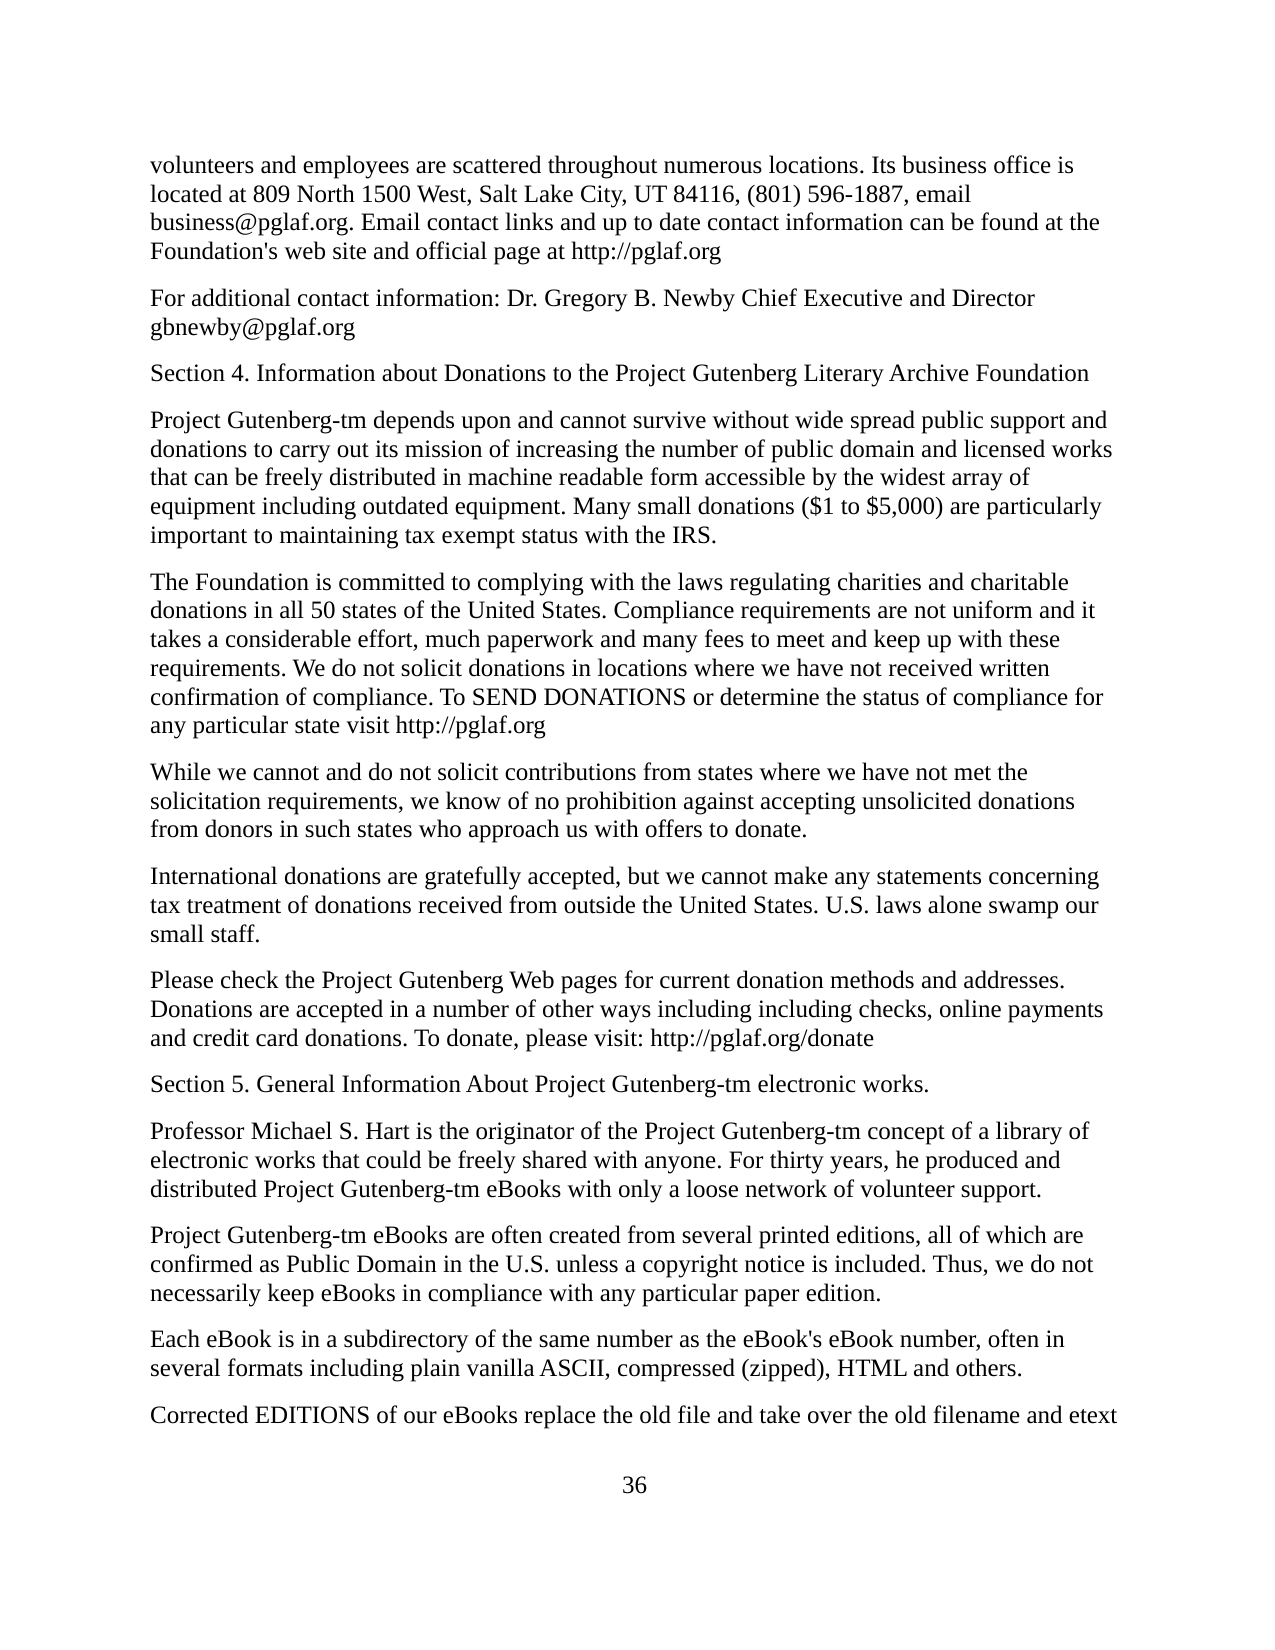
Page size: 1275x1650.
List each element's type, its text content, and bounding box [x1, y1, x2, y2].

text For additional contact information: Dr. Gregory B. Newby Chief Executive and Director gbnewby@pglaf.org [150, 283, 1125, 340]
text International donations are gratefully accepted, but we cannot make any statements concerning tax treatment of donations received from outside the United States. U.S. laws alone swamp our small staff. [150, 861, 1125, 947]
text Project Gutenberg-tm eBooks are often created from several printed editions, all of which are confirmed as Public Domain in the U.S. unless a copyright notice is included. Thus, we do not necessarily keep eBooks in compliance with any particular paper edition. [150, 1220, 1125, 1307]
text Each eBook is in a subdirectory of the same number as the eBook's eBook number, often in several formats including plain vanilla ASCII, compressed (zipped), HTML and others. [150, 1324, 1125, 1382]
text Corrected EDITIONS of our eBooks replace the old file and take over the old filename and etext [150, 1400, 1125, 1429]
text volunteers and employees are scattered throughout numerous locations. Its business office is located at 809 North 1500 West, Salt Lake City, UT 84116, (801) 596-1887, email business@pglaf.org. Email contact links and up to date contact information can be found at the Foundation's web site and official page at http://pglaf.org [150, 150, 1125, 265]
text Section 5. General Information About Project Gutenberg-tm electronic works. [150, 1069, 1125, 1098]
text The Foundation is committed to complying with the laws regulating charities and charitable donations in all 50 states of the United States. Compliance requirements are not uniform and it takes a considerable effort, much paperwork and many fees to meet and keep up with these requirements. We do not solicit donations in locations where we have not received written confirmation of compliance. To SEND DONATIONS or determine the status of compliance for any particular state visit http://pglaf.org [150, 567, 1125, 739]
text Section 4. Information about Donations to the Project Gutenberg Literary Archive Foundation [150, 358, 1125, 387]
text While we cannot and do not solicit contributions from states where we have not met the solicitation requirements, we know of no prohibition against accepting unsolicited donations from donors in such states who approach us with offers to donate. [150, 757, 1125, 843]
text Please check the Project Gutenberg Web pages for current donation methods and addresses. Donations are accepted in a number of other ways including including checks, online payments and credit card donations. To donate, please visit: http://pglaf.org/donate [150, 965, 1125, 1052]
text Project Gutenberg-tm depends upon and cannot survive without wide spread public support and donations to carry out its mission of increasing the number of public domain and licensed works that can be freely distributed in machine readable form accessible by the widest array of equipment including outdated equipment. Many small donations ($1 to $5,000) are particularly important to maintaining tax exempt status with the IRS. [150, 405, 1125, 549]
text Professor Michael S. Hart is the originator of the Project Gutenberg-tm concept of a library of electronic works that could be freely shared with anyone. For thirty years, he produced and distributed Project Gutenberg-tm eBooks with only a loose network of volunteer support. [150, 1116, 1125, 1202]
